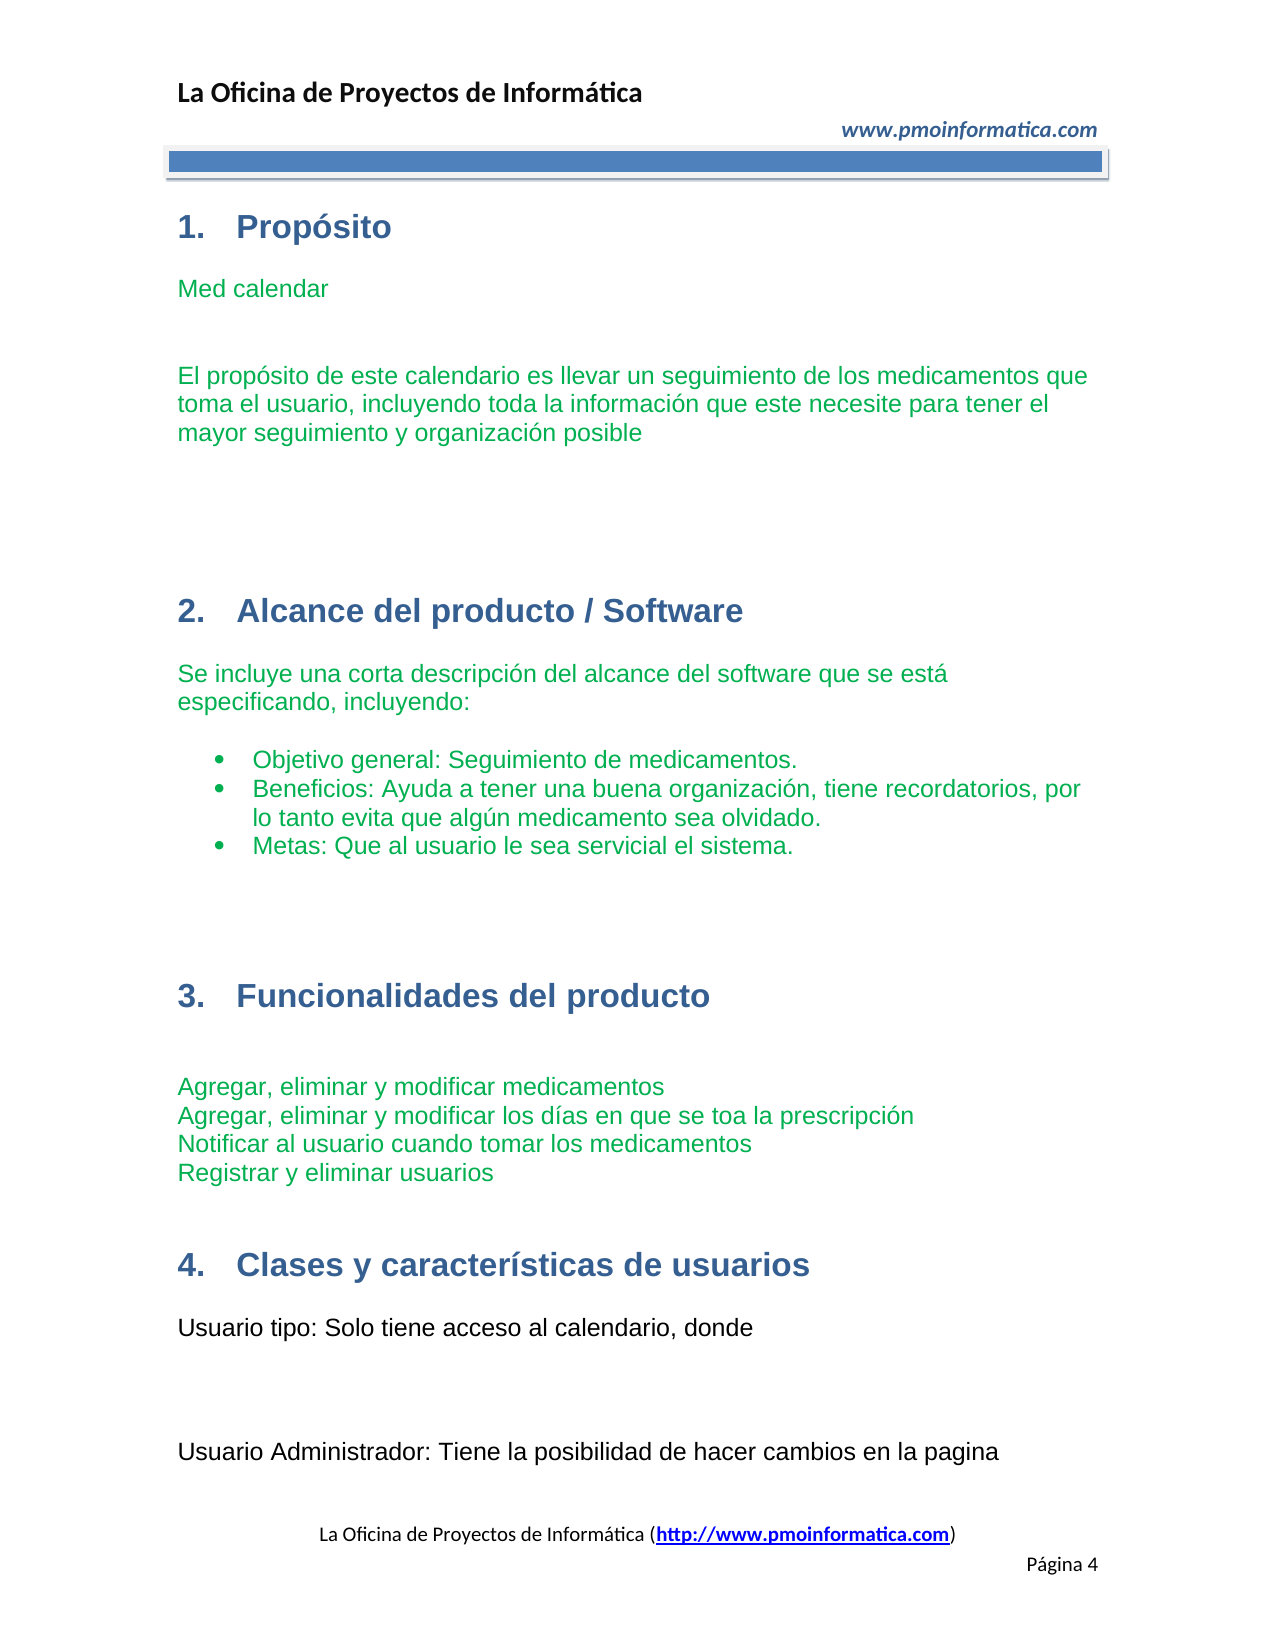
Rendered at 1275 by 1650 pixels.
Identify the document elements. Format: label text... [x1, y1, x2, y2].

subtitle Alcance del producto / Software [177, 591, 1098, 629]
list Objetivo general: Seguimiento de medicamentos. [215, 745, 1098, 774]
subtitle Clases y características de usuarios [177, 1245, 1098, 1283]
text Se incluye una corta descripción del alcance del software que se está especificando, incluyendo: [177, 659, 1098, 716]
text Agregar, eliminar y modificar los días en que se toa la prescripción [177, 1101, 1098, 1129]
text Registrar y eliminar usuarios [177, 1158, 1098, 1187]
text Notificar al usuario cuando tomar los medicamentos [177, 1129, 1098, 1158]
text Usuario tipo: Solo tiene acceso al calendario, donde [177, 1312, 1098, 1341]
text Agregar, eliminar y modificar medicamentos [177, 1072, 1098, 1101]
subtitle Propósito [177, 207, 1098, 245]
subtitle Funcionalidades del producto [177, 976, 1098, 1014]
text El propósito de este calendario es llevar un seguimiento de los medicamentos que toma el usuario, incluyendo toda la información que este necesite para tener el mayor seguimiento y organización posible [177, 361, 1098, 447]
text Usuario Administrador: Tiene la posibilidad de hacer cambios en la pagina [177, 1437, 1098, 1466]
list Metas: Que al usuario le sea servicial el sistema. [215, 831, 1098, 860]
text Med calendar [177, 274, 1098, 303]
list Beneficios: Ayuda a tener una buena organización, tiene recordatorios, por lo tanto evita que algún medicamento sea olvidado. [215, 774, 1098, 831]
